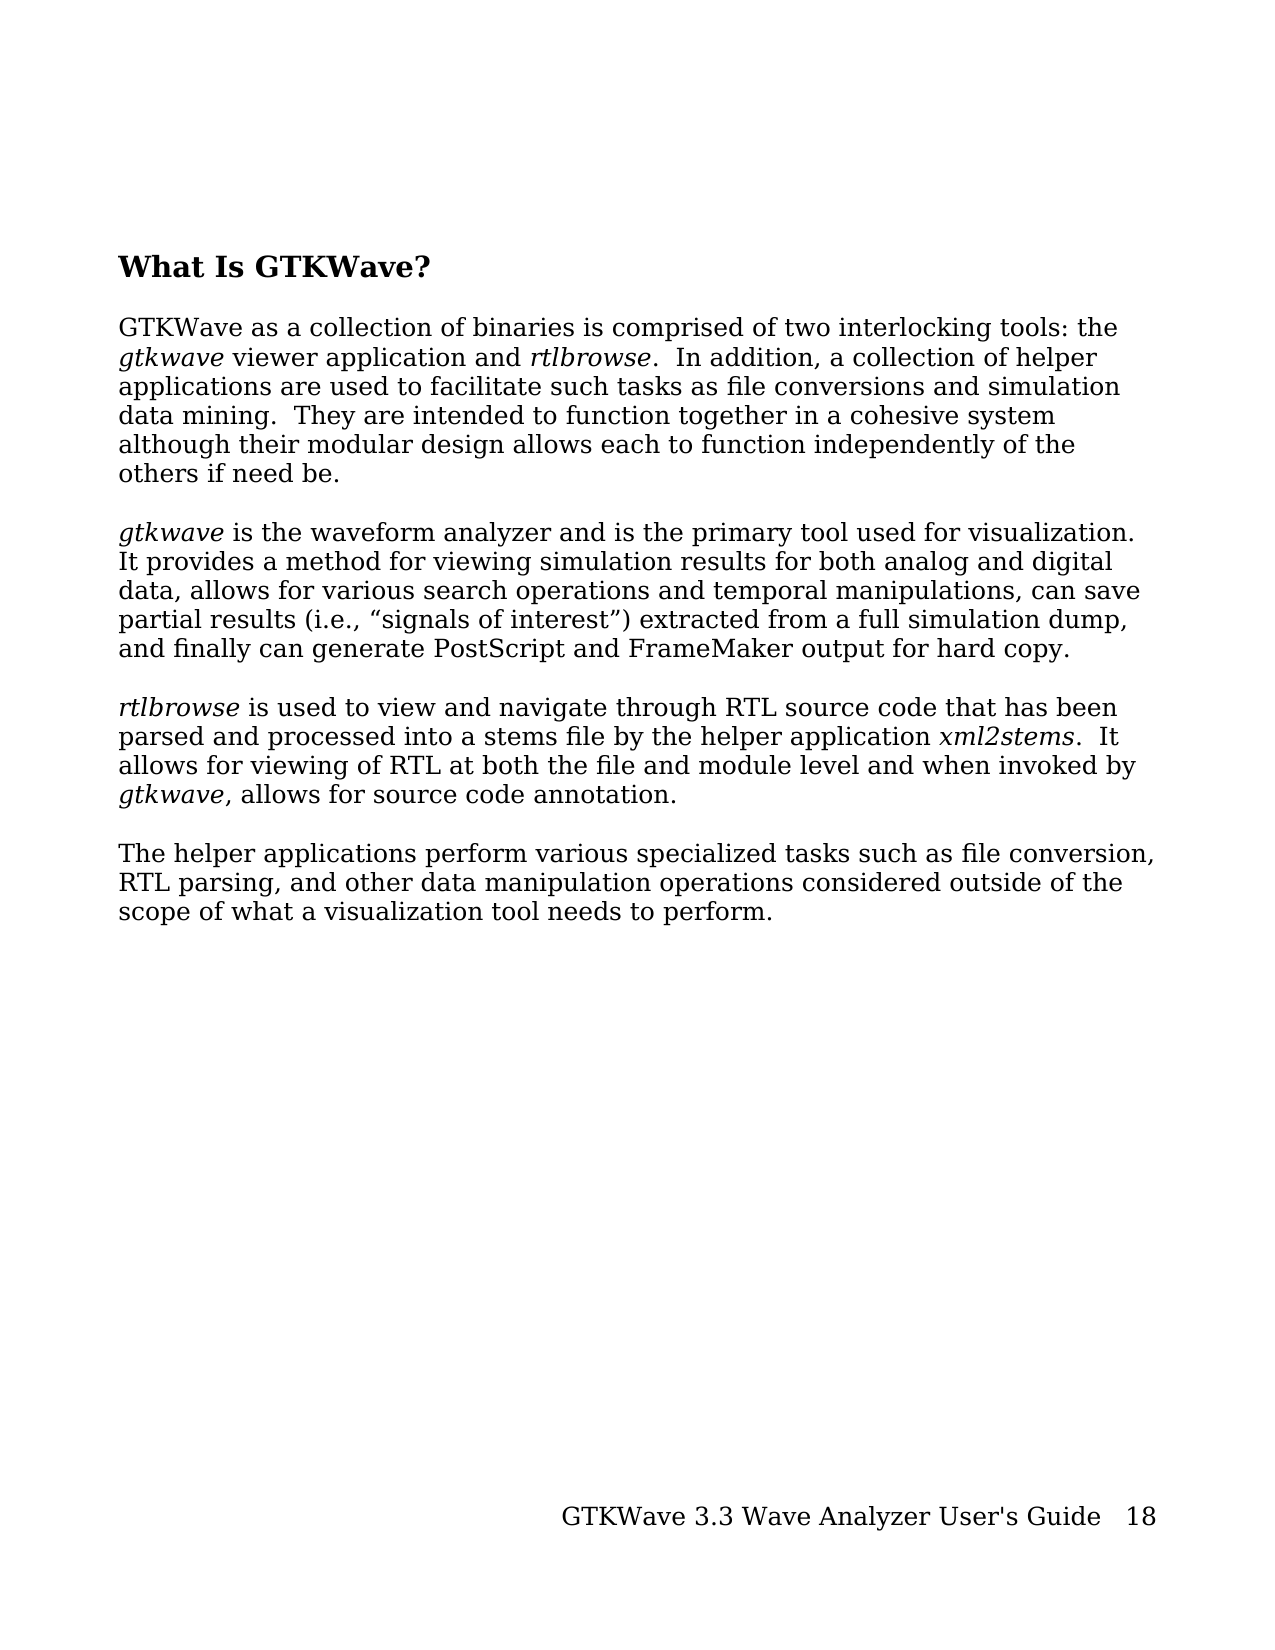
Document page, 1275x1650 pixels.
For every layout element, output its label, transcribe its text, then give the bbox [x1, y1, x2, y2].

text GTKWave as a collection of binaries is comprised of two interlocking tools: the gtkwave viewer application and rtlbrowse. In addition, a collection of helper applications are used to facilitate such tasks as file conversions and simulation data mining. They are intended to function together in a cohesive system although their modular design allows each to function independently of the others if need be. [118, 313, 1157, 488]
subtitle What Is GTKWave? [118, 250, 1157, 284]
text gtkwave is the waveform analyzer and is the primary tool used for visualization. It provides a method for viewing simulation results for both analog and digital data, allows for various search operations and temporal manipulations, can save partial results (i.e., “signals of interest”) extracted from a full simulation dump, and finally can generate PostScript and FrameMaker output for hard copy. [118, 518, 1157, 663]
text The helper applications perform various specialized tasks such as file conversion, RTL parsing, and other data manipulation operations considered outside of the scope of what a visualization tool needs to perform. [118, 839, 1157, 926]
text rtlbrowse is used to view and navigate through RTL source code that has been parsed and processed into a stems file by the helper application xml2stems. It allows for viewing of RTL at both the file and module level and when invoked by gtkwave, allows for source code annotation. [118, 693, 1157, 809]
